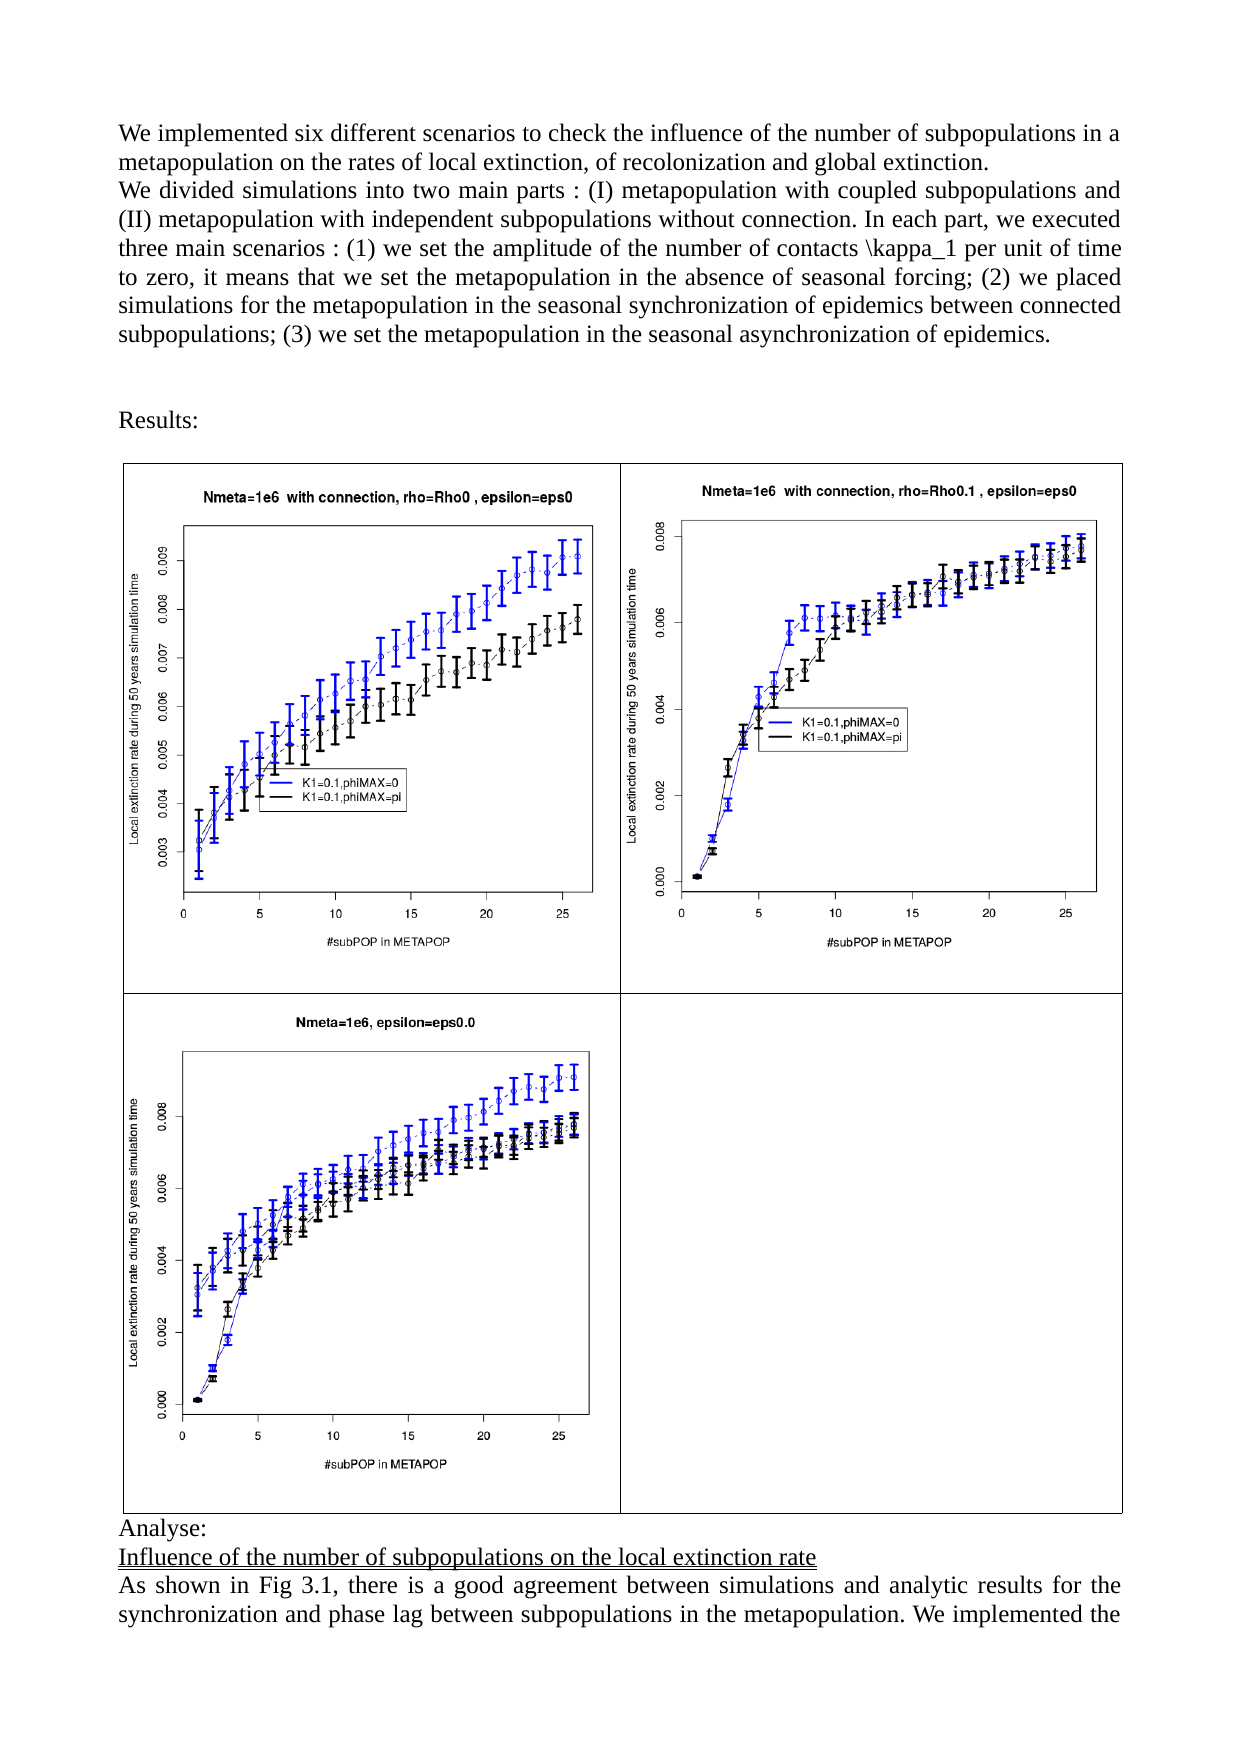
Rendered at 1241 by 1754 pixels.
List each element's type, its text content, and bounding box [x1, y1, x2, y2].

table_header [124, 464, 620, 993]
table_cell [621, 994, 1122, 1513]
text As shown in Fig 3.1, there is a good agreement between simulations and analytic results for the synchronization and phase lag between subpopulations in the metapopulation. We implemented the [118, 1570, 1122, 1628]
text We implemented six different scenarios to check the influence of the number of subpopulations in a metapopulation on the rates of local extinction, of recolonization and global extinction. [118, 118, 1122, 176]
picture [625, 468, 1117, 959]
text We divided simulations into two main parts : (I) metapopulation with coupled subpopulations and (II) metapopulation with independent subpopulations without connection. In each part, we executed three main scenarios : (1) we set the amplitude of the number of contacts \kappa_1 per unit of time to zero, it means that we set the metapopulation in the absence of seasonal forcing; (2) we placed simulations for the metapopulation in the seasonal synchronization of epidemics between connected subpopulations; (3) we set the metapopulation in the seasonal asynchronization of epidemics. [118, 176, 1122, 348]
picture [128, 999, 614, 1479]
picture [126, 468, 617, 957]
text Analyse: [118, 1513, 1122, 1542]
table_cell [124, 994, 620, 1513]
text Results: [118, 406, 1122, 434]
table_header [621, 464, 1122, 993]
text Influence of the number of subpopulations on the local extinction rate [118, 1542, 1122, 1570]
